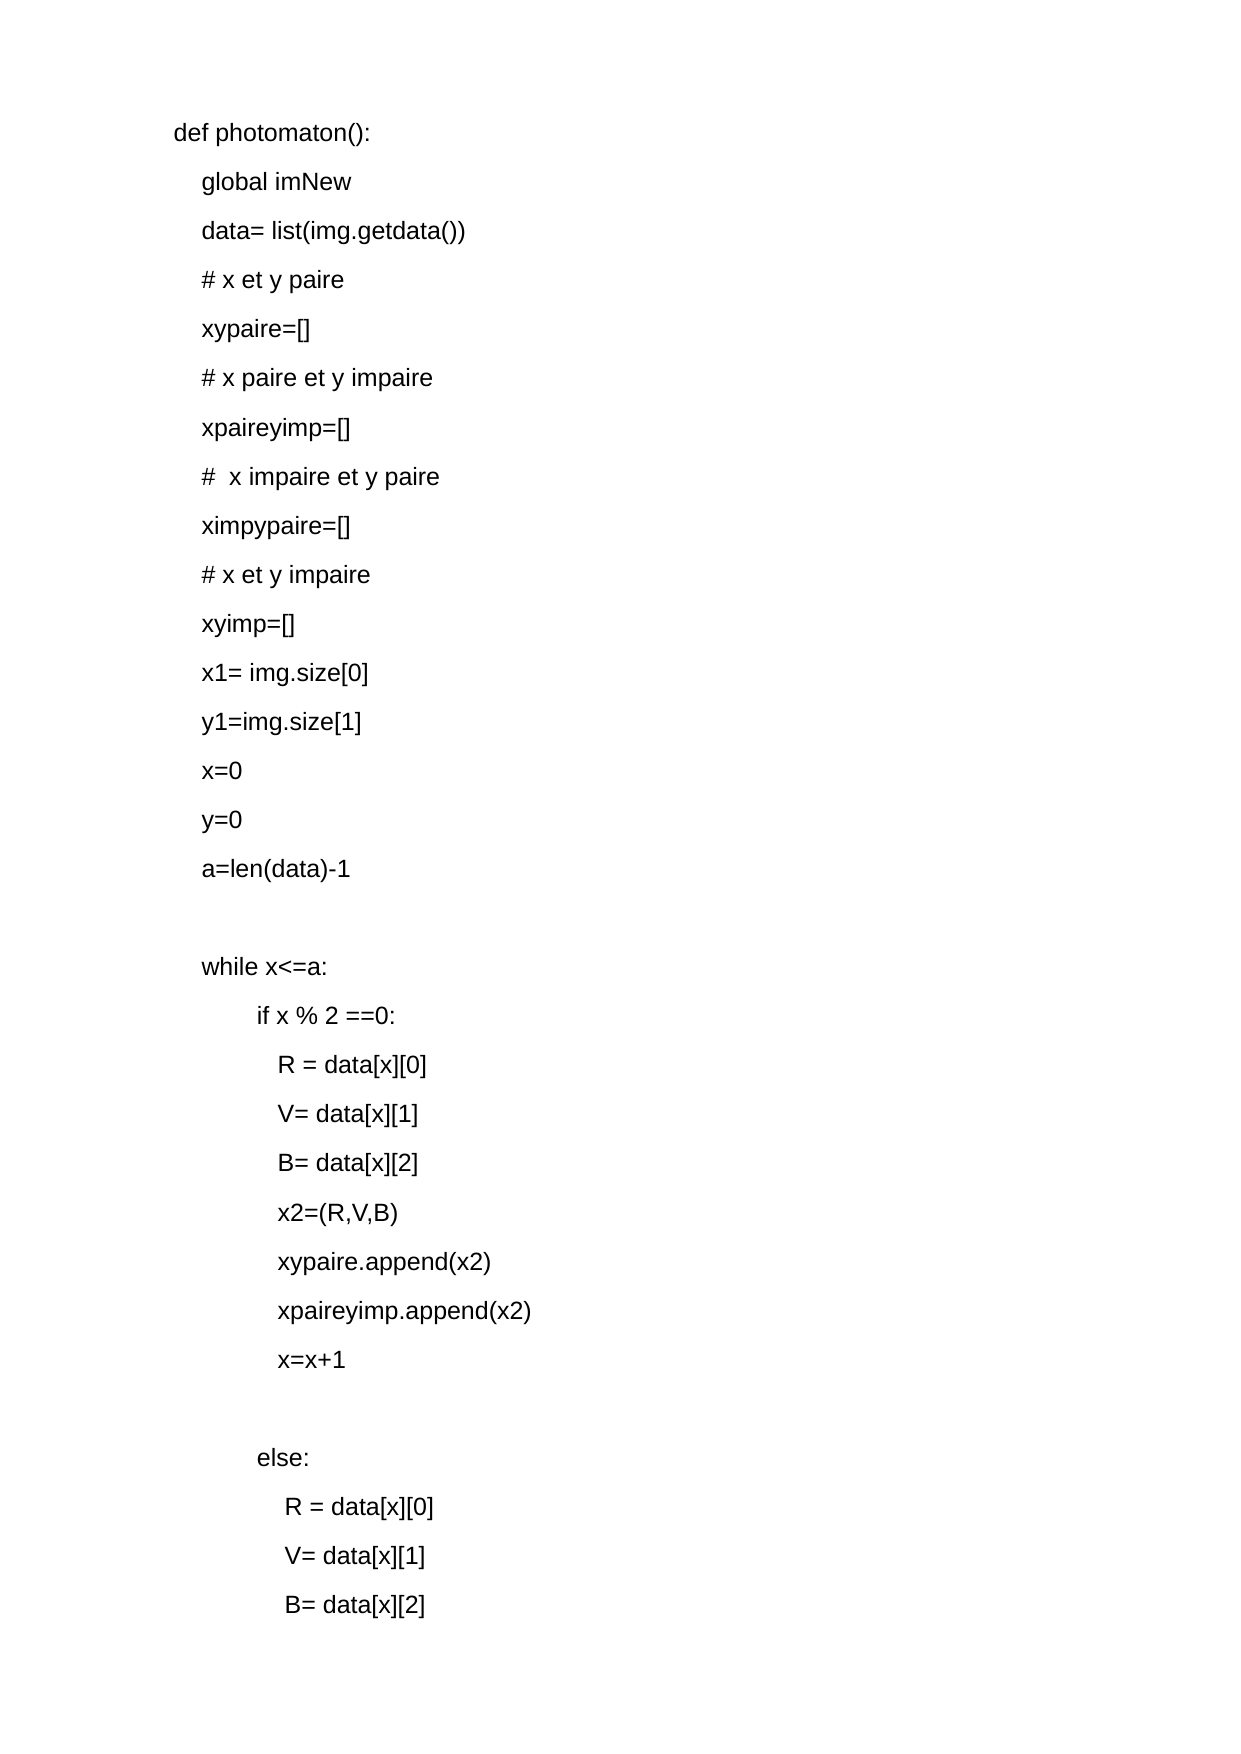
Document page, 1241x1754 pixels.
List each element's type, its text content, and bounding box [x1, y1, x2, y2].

text B= data[x][2] [118, 1148, 1122, 1177]
text B= data[x][2] [118, 1590, 1122, 1619]
text xypaire=[] [118, 314, 1122, 343]
text y1=img.size[1] [118, 707, 1122, 736]
text xyimp=[] [118, 609, 1122, 637]
text global imNew [118, 167, 1122, 196]
text # x impaire et y paire [118, 462, 1122, 490]
text def photomaton(): [118, 118, 1122, 147]
text x=x+1 [118, 1345, 1122, 1373]
text R = data[x][0] [118, 1492, 1122, 1521]
text while x<=a: [118, 952, 1122, 981]
text data= list(img.getdata()) [118, 216, 1122, 245]
text x=0 [118, 756, 1122, 785]
text a=len(data)-1 [118, 854, 1122, 883]
text xpaireyimp=[] [118, 412, 1122, 441]
text y=0 [118, 805, 1122, 834]
text ximpypaire=[] [118, 511, 1122, 539]
text # x paire et y impaire [118, 363, 1122, 392]
text xypaire.append(x2) [118, 1247, 1122, 1275]
text V= data[x][1] [118, 1541, 1122, 1570]
text # x et y paire [118, 265, 1122, 294]
text else: [118, 1443, 1122, 1472]
text xpaireyimp.append(x2) [118, 1296, 1122, 1324]
text V= data[x][1] [118, 1099, 1122, 1128]
text # x et y impaire [118, 560, 1122, 588]
text x1= img.size[0] [118, 658, 1122, 687]
text if x % 2 ==0: [118, 1001, 1122, 1030]
text x2=(R,V,B) [118, 1197, 1122, 1226]
text R = data[x][0] [118, 1050, 1122, 1079]
